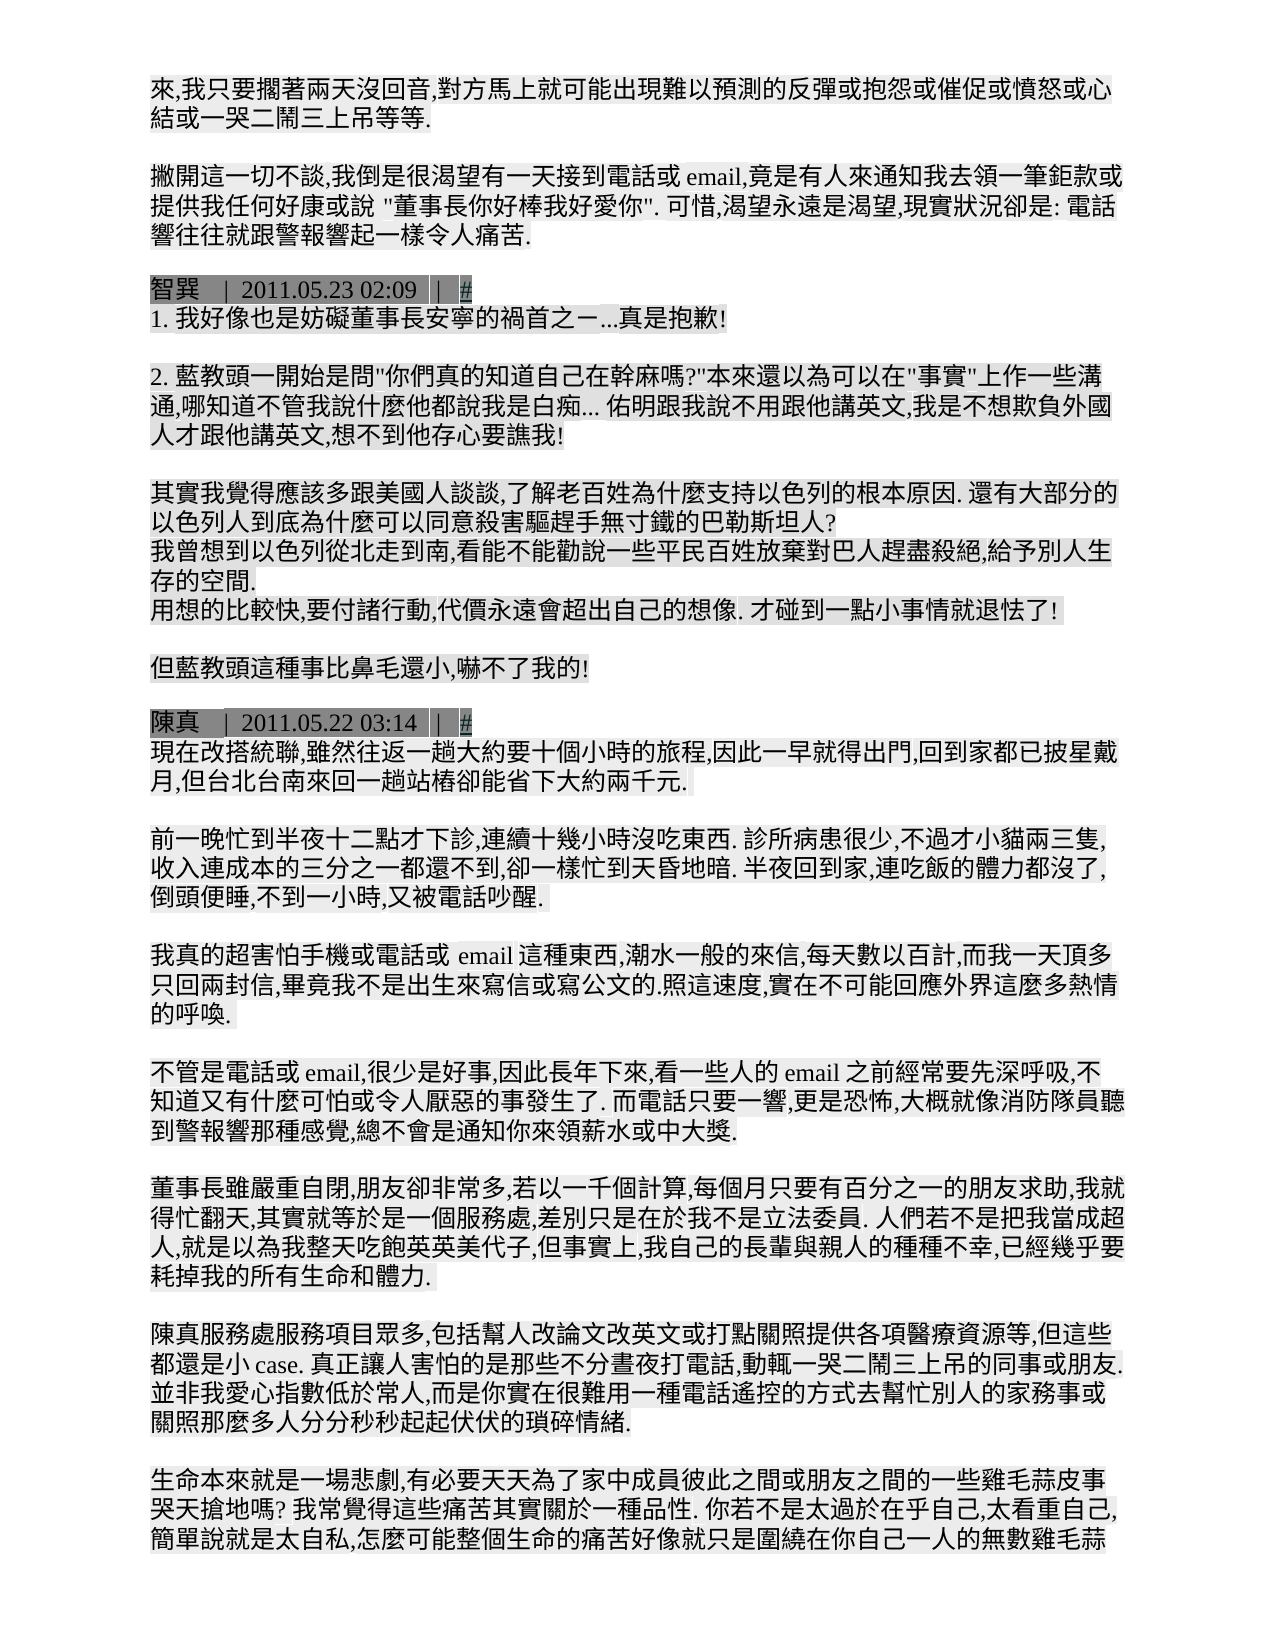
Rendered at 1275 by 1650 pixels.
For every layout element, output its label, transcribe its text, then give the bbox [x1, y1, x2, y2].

text 1. 我好像也是妨礙董事長安寧的禍首之ㄧ...真是抱歉! 2. 藍教頭一開始是問"你們真的知道自己在幹麻嗎?"本來還以為可以在"事實"上作一些溝通,哪知道不管我說什麼他都說我是白痴... 佑明跟我說不用跟他講英文,我是不想欺負外國人才跟他講英文,想不到他存心要譙我! 其實我覺得應該多跟美國人談談,了解老百姓為什麼支持以色列的根本原因. 還有大部分的以色列人到底為什麼可以同意殺害驅趕手無寸鐵的巴勒斯坦人? 我曾想到以色列從北走到南,看能不能勸說一些平民百姓放棄對巴人趕盡殺絕,給予別人生存的空間. 用想的比較快,要付諸行動,代價永遠會超出自己的想像. 才碰到一點小事情就退怯了! 但藍教頭這種事比鼻毛還小,嚇不了我的! [150, 304, 1125, 683]
text 智巽 | 2011.05.23 02:09 | # [150, 275, 1125, 304]
text 現在改搭統聯,雖然往返一趟大約要十個小時的旅程,因此一早就得出門,回到家都已披星戴月,但台北台南來回一趟站樁卻能省下大約兩千元. 前一晚忙到半夜十二點才下診,連續十幾小時沒吃東西. 診所病患很少,不過才小貓兩三隻,收入連成本的三分之一都還不到,卻一樣忙到天昏地暗. 半夜回到家,連吃飯的體力都沒了,倒頭便睡,不到一小時,又被電話吵醒. 我真的超害怕手機或電話或 email這種東西,潮水一般的來信,每天數以百計,而我一天頂多只回兩封信,畢竟我不是出生來寫信或寫公文的.照這速度,實在不可能回應外界這麼多熱情的呼喚. 不管是電話或email,很少是好事,因此長年下來,看一些人的email之前經常要先深呼吸,不知道又有什麼可怕或令人厭惡的事發生了. 而電話只要一響,更是恐怖,大概就像消防隊員聽到警報響那種感覺,總不會是通知你來領薪水或中大獎. 董事長雖嚴重自閉,朋友卻非常多,若以一千個計算,每個月只要有百分之一的朋友求助,我就得忙翻天,其實就等於是一個服務處,差別只是在於我不是立法委員. 人們若不是把我當成超人,就是以為我整天吃飽英英美代子,但事實上,我自己的長輩與親人的種種不幸,已經幾乎要耗掉我的所有生命和體力. 陳真服務處服務項目眾多,包括幫人改論文改英文或打點關照提供各項醫療資源等,但這些都還是小case. 真正讓人害怕的是那些不分晝夜打電話,動輒一哭二鬧三上吊的同事或朋友. 並非我愛心指數低於常人,而是你實在很難用一種電話遙控的方式去幫忙別人的家務事或關照那麼多人分分秒秒起起伏伏的瑣碎情緒. 生命本來就是一場悲劇,有必要天天為了家中成員彼此之間或朋友之間的一些雞毛蒜皮事哭天搶地嗎? 我常覺得這些痛苦其實關於一種品性. 你若不是太過於在乎自己,太看重自己,簡單說就是太自私,怎麼可能整個生命的痛苦好像就只是圍繞在你自己一人的無數雞毛蒜皮事之上? 如果那麼一丁點小事都值得你三天兩頭便把一個遠方的朋友從極度疲憊的睡夢中挖起來強迫聆聽,那麼,像董事長這樣的身世遭遇,我看連地球都應停止轉動來聽我訴說那可悲的千年舊夢了. 很多朋友大概以為精神科就是專門在處理這些事,但這全屬誤解. 事關人生的悲歡,有誰能倖免? 醫師只是治療你的疾病,而不是用什麼智慧來指引你的人生每一個步伐或幫你化解每一項瑣瑣碎碎的遭遇,更不可能安撫你分分秒秒無謂的情緒起伏. 就算董事長智慧衝天灌頂,也不可能指引你的每一個腳步. 董事長的煩惱不會比各位少,但我不覺得這些純屬個人的煩惱值得拿出來干擾任何一個人的睡眠或生活作息. 人生的無數艱難我似乎都已能渡過或超越,但還剩最後一關我一直懷疑自己能渡過. 這一關是哪關,等到有一天它真的發生了之後各位就能明白. 但即便是這樣的難關,我也不覺得它值得如此哭喊,彷彿全世界都虧欠你似的. 早上一上車就睡,睡睡醒醒中車上看到一名女大學生(只要是年輕人肯定是大學生,因為這年頭想要考不上大學必須有很高的天份才行),就坐在我右前方,拎著包包,裏頭似乎全是各項化粧道具,一下修指甲,一下剪眉毛,一下觀察臉上某個幽暗角落的一顆痘痘的潛在威脅,光是眉毛就從善化剪到斗南還在剪. 我真想不通,怎麼會有人自私到如此關心自己的某根眉毛的長度或形狀. 那女生不但一路化粧,而且一路自拍. 常聽護士們說,由右上往下俯角四十五度將會製造錯覺,拍出最美的臉型和最大的眼睛. 問題是,一個人長什麼樣就什麼樣,值得如此無微不至的關心嗎? 一顆小痘痘值得如此牽腸掛肚嗎? 我常想,如果這樣一種極度關注自己的熱情能拿出大約一千萬分之一用到公眾事務上,世界大同與世界和平老早就已實現. 再說,當一個人對自己如此關注,關注到連這麼一些根本一點意義都沒有的東西也極度關注時,他或她還會美還會令人傾心嗎? 話說今天的站樁,一共七龍一鳳. 因為太累,加上得了一種眼皮如千斤重的怪病,所以一直都盡量閉目養神. 如果我沒記錯,有個西方人,我猜是美國人,感覺似乎帶有目的性地靠近我們. 他可能是看我閉著眼睛,所以沒找上我而找上站我旁邊的老斌. 之後到底在吵什麼我就沒聽見了,只知道這個人一直在罵,罵完老斌又罵佑明智巽,一個一個罵過去,用英文罵一堆髒話. 這讓我想起有一年,去法國參加Emir Kusturica "不抽煙樂團" 的演唱會. 在一輛公車上來了幾個美國女生,用英文嘰哩咕嚕問司機問題.司機用法文回答. 那些美國女生竟然轉頭問旁邊的乘客,用不屑的手勢指著司機說:"這傢伙在講什麼?",那態度其實應該翻譯成 "'這摳"(台語)'係咧講啥曉" 比較合乎事實. 各位不妨想一下,你會去英國用中文問英國人問題,然後對方用英文回答之後,你卻抓住另一個路人問說:"這摳係咧講啥曉" 嗎? 應該不會這樣吧! 因為我們會尊重當地人的母語,我們不會以為大家都應該會講自己媽媽教的話,畢竟你的媽媽不是我的媽媽. 我們更不會囂張到在別人的國家卻用自己的母語去罵人,更不會去罵一些根本沒有惹到你而只是靜靜站在那裡舉著反戰牌子的人. 我回來跟學姐講這事,學姐覺得是有備而來而非路過,我想也是有此可能,畢竟自從我最近在立報寫了一些對於某個愛台灣的黨及其同路人以及美國略有不敬卻對於恐怖份子卻大表同情的文章之後,又開始遭到一些報應,例如深夜或清晨打手機騷擾威脅家人,裝神弄鬼的. 這些事之相關性難以證實,但幾乎每次只要有這類文章,幾乎都會有類似的一些惡事或怪事發生. 今天來叫囂的這位西方人,聽大家說,連fuck之類的髒話也罵,還罵些更難聽的例如藍教頭(dickhead)之類. 而且還叫智巽 "用屁股想一想",因為 "我想你的屁股會比你的腦子更聰明",並說要拍照存證送上facebook,說要讓大家知道有這麼一些白癡在這裏反美反以色列. 對於這類囂張的藍教頭,我是覺得無須與之做任何爭辯,以免藉故招來更進一步的肢體攻擊;要不就用贛林老木(我是說江西森林的古老樹木)來回應 fuck或dickhead. 而且,這就好像一個比方說以深綠為榮的北七,你要怎麼跟他辯? 往後若遇到無法溝通的狀況或根本不是來溝通的藍教頭,就說我們是 "靜" 站活動,若有意見,歡迎留下連絡方法或來信指教. 站樁活動雖然不會引起什麼波瀾,但引起一些藍教頭的睹爛卻是一定會有的. 這些人可以對你有一些容忍,但當你的聲音逐漸起了一些作用或影響力時,對方的容忍度就也會隨之降低. 所以,還是要小心一點比較好. 每次我雖然都閉目養神,但也只是養神而沒有睡著,當有人靠得離我太近時,我都會立即有所警覺,以防萬一對方突然出手,特別是西方人更難預測. 西方社會,特別是民主自由的美國和英國,很多那種具有暴力威脅的極右派,這些人接受愛美國或愛英國的愛國愛民族的教育太成功了,於是總覺得凡是沒有跟他們一樣愛某個國或一樣仰慕某個種族的都是敵人. [150, 738, 1125, 1554]
text 陳真 | 2011.05.22 03:14 | # [150, 708, 1125, 738]
text 來,我只要擱著兩天沒回音,對方馬上就可能出現難以預測的反彈或抱怨或催促或憤怒或心結或一哭二鬧三上吊等等. 撇開這一切不談,我倒是很渴望有一天接到電話或email,竟是有人來通知我去領一筆鉅款或提供我任何好康或說 "董事長你好棒我好愛你". 可惜,渴望永遠是渴望,現實狀況卻是: 電話響往往就跟警報響起一樣令人痛苦. [150, 75, 1125, 250]
